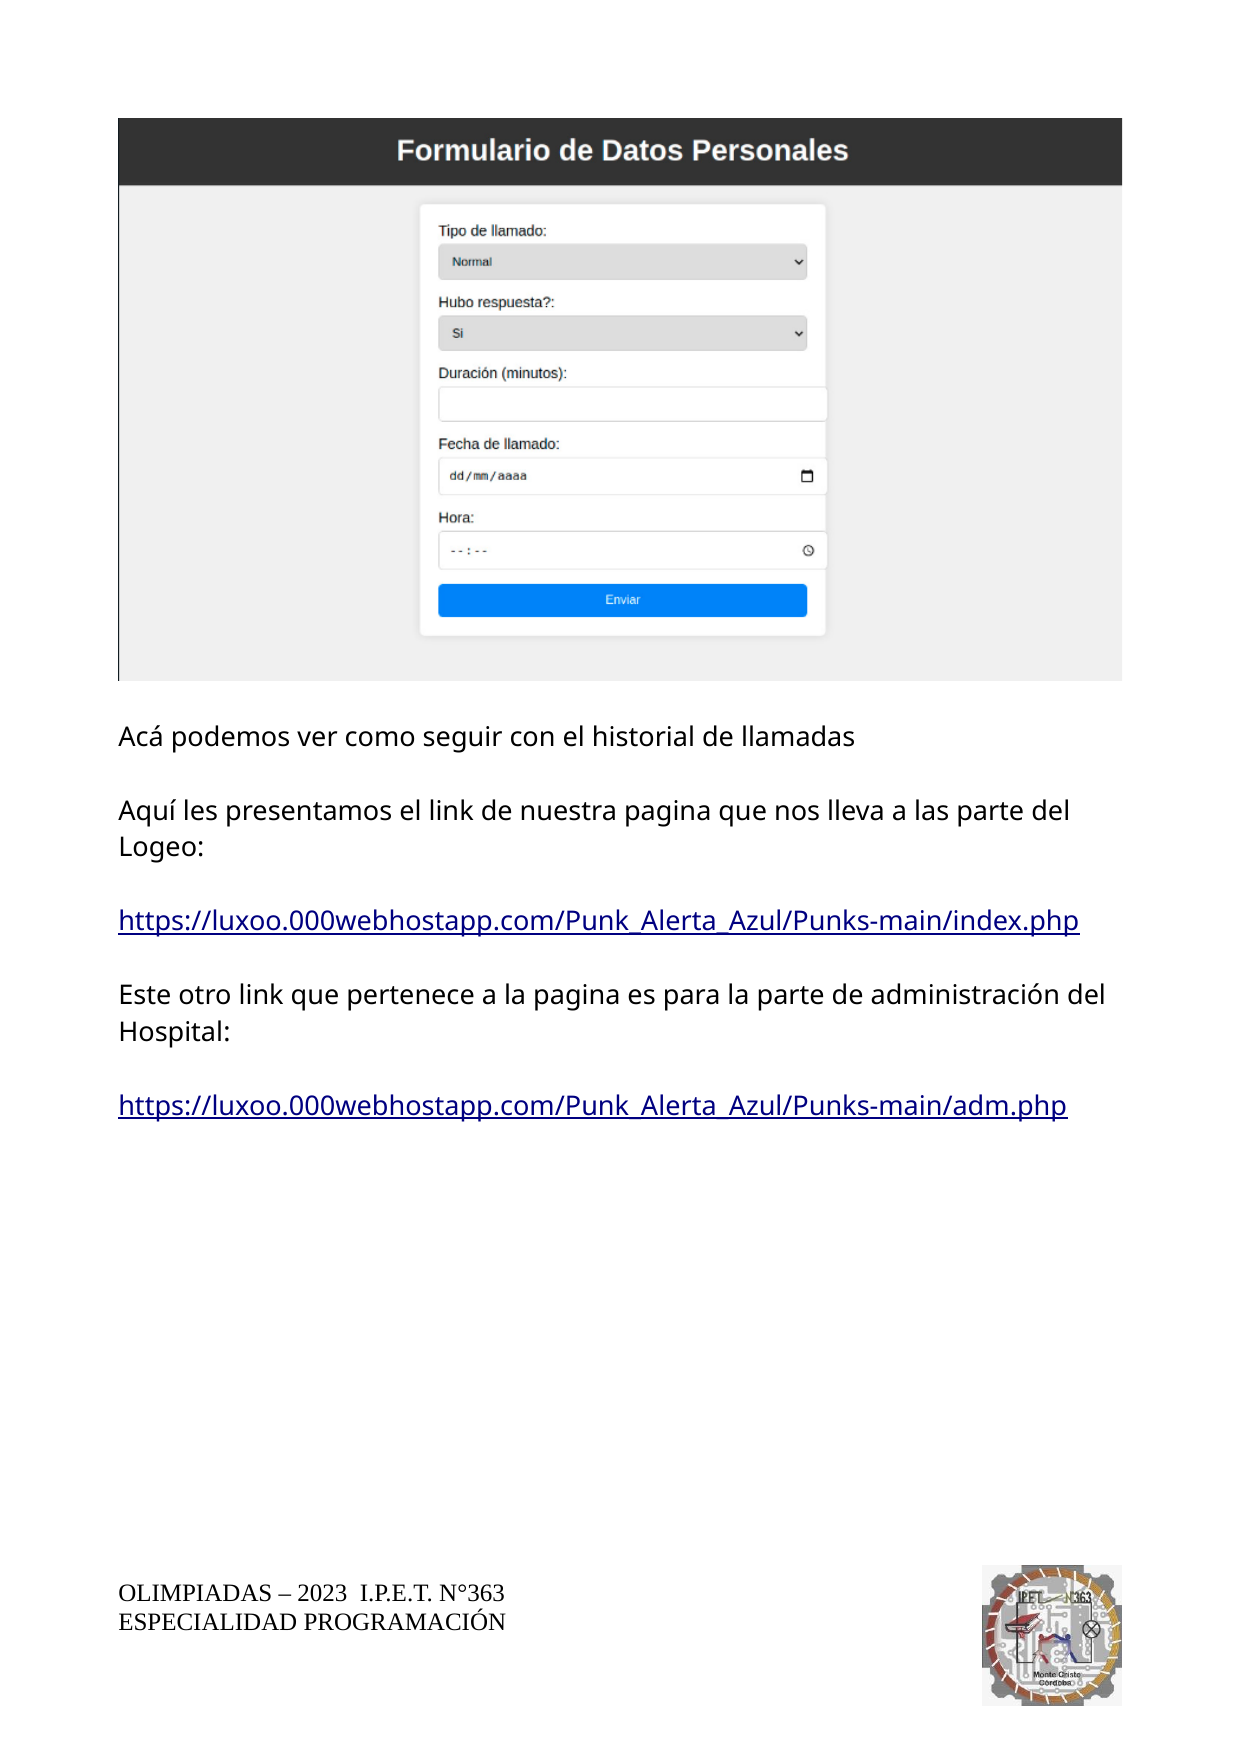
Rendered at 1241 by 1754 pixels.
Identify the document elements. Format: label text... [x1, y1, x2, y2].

text https://luxoo.000webhostapp.com/Punk_Alerta_Azul/Punks-main/adm.php [118, 1086, 1122, 1123]
picture [982, 1565, 1122, 1706]
text https://luxoo.000webhostapp.com/Punk_Alerta_Azul/Punks-main/index.php [118, 902, 1122, 938]
text Aquí les presentamos el link de nuestra pagina que nos lleva a las parte del Logeo: [118, 791, 1122, 865]
text Acá podemos ver como seguir con el historial de llamadas [118, 717, 1122, 754]
picture [118, 118, 1123, 681]
text Este otro link que pertenece a la pagina es para la parte de administración del Hospital: [118, 975, 1122, 1049]
